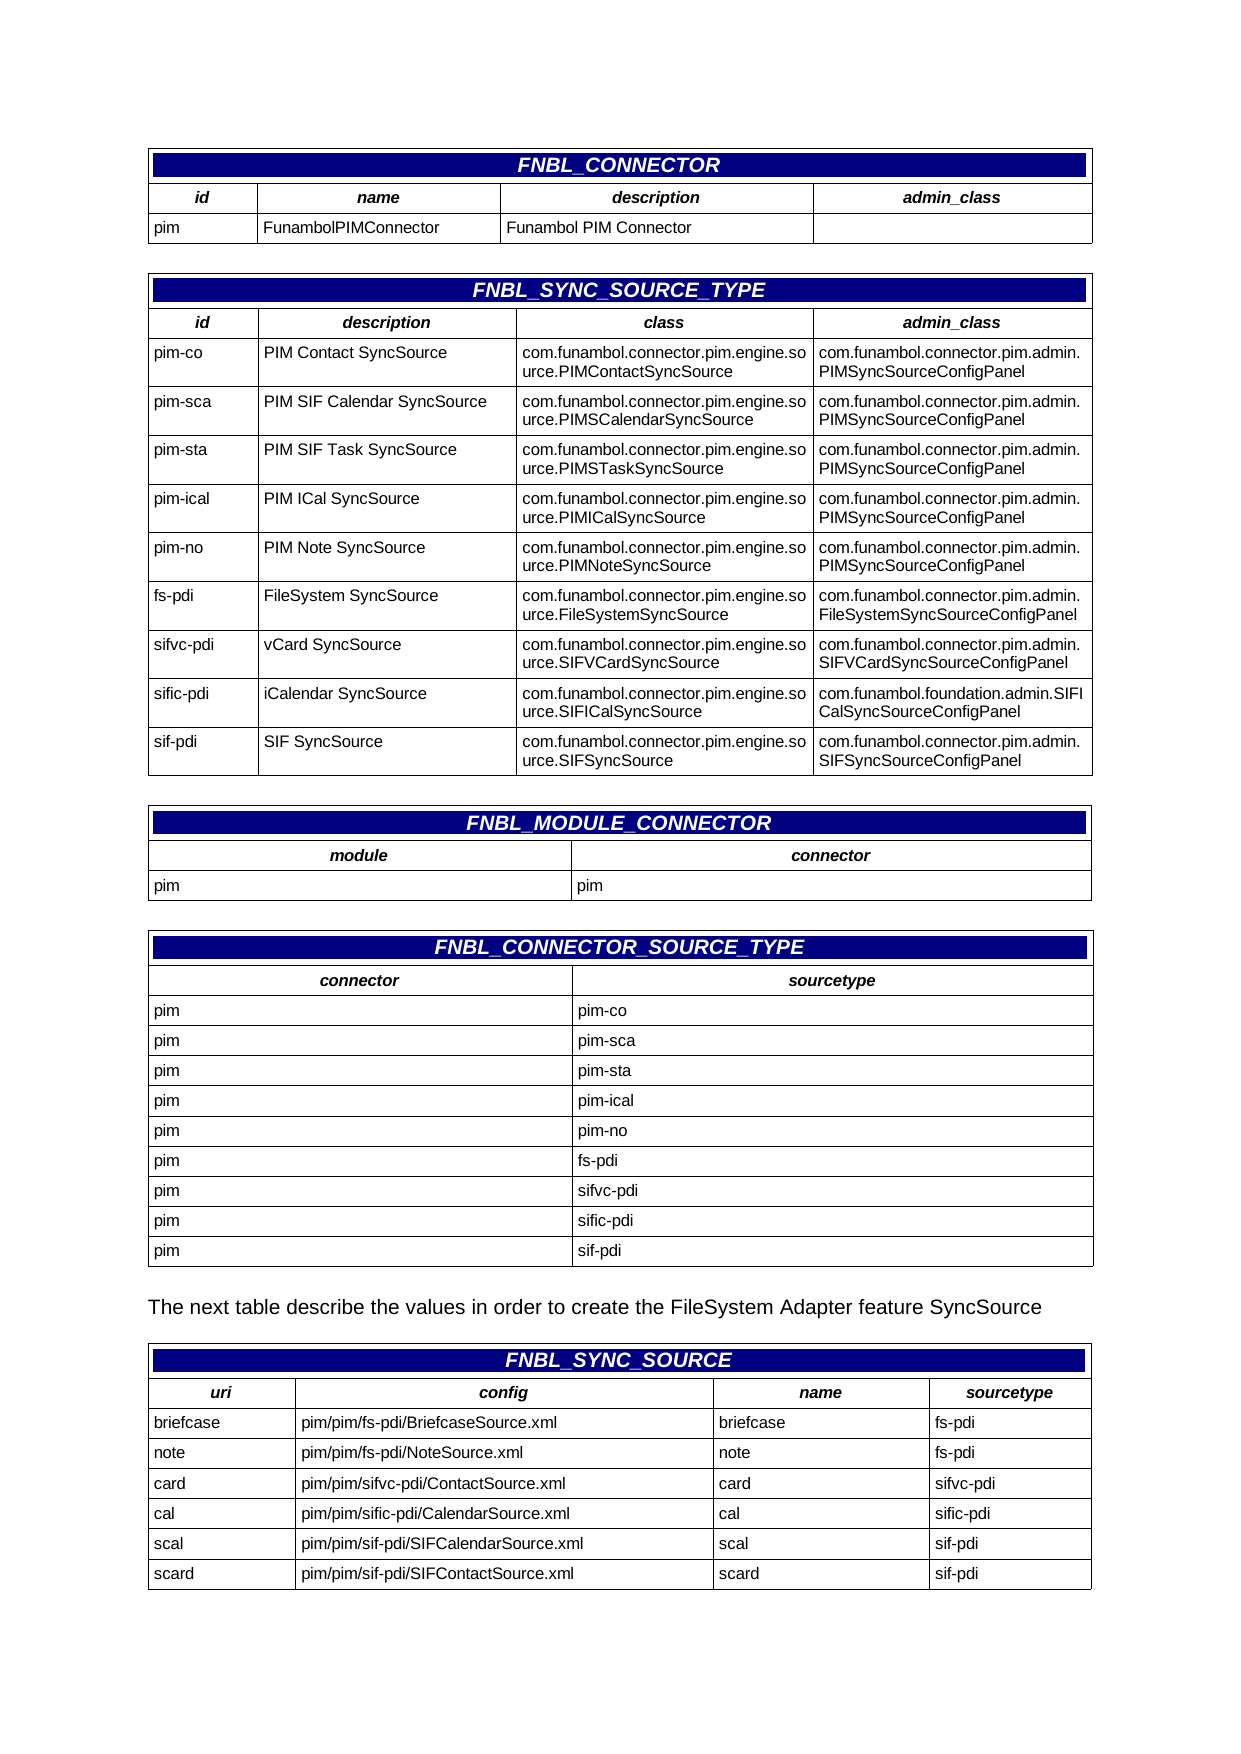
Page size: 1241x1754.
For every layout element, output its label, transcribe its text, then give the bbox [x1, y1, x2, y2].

table_cell description [501, 184, 813, 213]
table_cell pim-sta [149, 436, 258, 484]
table_header FNBL_sync_source_type [149, 274, 1092, 308]
table_cell com.funambol.connector.pim.admin.FileSystemSyncSourceConfigPanel [814, 582, 1092, 630]
table_cell pim-sca [149, 387, 258, 435]
table_cell card [714, 1469, 929, 1498]
table_cell scal [714, 1529, 929, 1559]
table_cell pim-no [573, 1117, 1093, 1146]
table_cell com.funambol.connector.pim.engine.source.PIMNoteSyncSource [517, 533, 813, 581]
table_cell com.funambol.connector.pim.engine.source.PIMSCalendarSyncSource [517, 387, 813, 435]
table_cell pim [149, 1026, 572, 1055]
text The next table describe the values in order to create the FileSystem Adapter feature SyncSource [148, 1296, 1093, 1319]
table_cell pim-ical [149, 485, 258, 532]
table_cell SIF SyncSource [259, 728, 516, 775]
table_cell com.funambol.connector.pim.admin.SIFVCardSyncSourceConfigPanel [814, 631, 1092, 678]
table_cell pim/pim/fs-pdi/BriefcaseSource.xml [296, 1409, 713, 1438]
table_cell pim [572, 871, 1091, 900]
table_cell com.funambol.connector.pim.admin.PIMSyncSourceConfigPanel [814, 533, 1092, 581]
table_cell briefcase [149, 1409, 295, 1438]
table_cell pim-sta [573, 1056, 1093, 1085]
table_cell pim [149, 1086, 572, 1116]
table_cell class [517, 309, 813, 338]
table_cell sifvc-pdi [573, 1177, 1093, 1206]
table_cell briefcase [714, 1409, 929, 1438]
table_cell description [259, 309, 516, 338]
table_cell uri [149, 1379, 295, 1408]
table_cell name [258, 184, 500, 213]
table_cell pim [149, 1117, 572, 1146]
table_cell pim [149, 1207, 572, 1236]
table_cell com.funambol.connector.pim.admin.PIMSyncSourceConfigPanel [814, 485, 1092, 532]
table_cell pim [149, 1237, 572, 1266]
table_cell PIM SIF Calendar SyncSource [259, 387, 516, 435]
table_cell module [149, 841, 571, 870]
table_cell pim-ical [573, 1086, 1093, 1116]
table_cell sif-pdi [930, 1560, 1091, 1589]
table_cell card [149, 1469, 295, 1498]
table_cell fs-pdi [573, 1147, 1093, 1176]
table_cell com.funambol.connector.pim.admin.PIMSyncSourceConfigPanel [814, 339, 1092, 386]
table_cell note [714, 1439, 929, 1468]
table_cell com.funambol.connector.pim.admin.PIMSyncSourceConfigPanel [814, 436, 1092, 484]
table_cell pim-no [149, 533, 258, 581]
table_header FNBL_SYNC_SOURCE [149, 1344, 1091, 1378]
table_header FNBL_connector_source_type [149, 931, 1093, 965]
table_cell sif-pdi [930, 1529, 1091, 1559]
table_cell iCalendar SyncSource [259, 679, 516, 727]
table_cell com.funambol.connector.pim.engine.source.PIMContactSyncSource [517, 339, 813, 386]
table_cell id [149, 309, 258, 338]
table_cell Funambol PIM Connector [501, 214, 813, 243]
table_cell name [714, 1379, 929, 1408]
table_cell pim/pim/sif-pdi/SIFContactSource.xml [296, 1560, 713, 1589]
table_cell sourcetype [930, 1379, 1091, 1408]
table_cell scal [149, 1529, 295, 1559]
table_cell com.funambol.connector.pim.engine.source.FileSystemSyncSource [517, 582, 813, 630]
table_cell connector [572, 841, 1091, 870]
table_cell com.funambol.connector.pim.engine.source.PIMSTaskSyncSource [517, 436, 813, 484]
table_cell admin_class [814, 309, 1092, 338]
table_cell connector [149, 966, 572, 995]
table_cell id [149, 184, 257, 213]
table_cell pim [149, 996, 572, 1025]
table_cell scard [149, 1560, 295, 1589]
table_cell com.funambol.foundation.admin.SIFICalSyncSourceConfigPanel [814, 679, 1092, 727]
table_cell sif-pdi [573, 1237, 1093, 1266]
table_cell pim-co [149, 339, 258, 386]
table_cell com.funambol.connector.pim.engine.source.PIMICalSyncSource [517, 485, 813, 532]
table_cell cal [714, 1499, 929, 1528]
table_cell pim/pim/fs-pdi/NoteSource.xml [296, 1439, 713, 1468]
table_cell PIM ICal SyncSource [259, 485, 516, 532]
table_cell cal [149, 1499, 295, 1528]
table_cell com.funambol.connector.pim.engine.source.SIFSyncSource [517, 728, 813, 775]
table_cell sif-pdi [149, 728, 258, 775]
table_cell [814, 214, 1092, 243]
table_cell FileSystem SyncSource [259, 582, 516, 630]
table_cell sific-pdi [573, 1207, 1093, 1236]
table_cell PIM Contact SyncSource [259, 339, 516, 386]
table_header FNBL_connector [149, 149, 1092, 183]
table_cell pim [149, 1147, 572, 1176]
table_cell sifvc-pdi [149, 631, 258, 678]
table_cell sifvc-pdi [930, 1469, 1091, 1498]
table_cell com.funambol.connector.pim.engine.source.SIFICalSyncSource [517, 679, 813, 727]
table_cell note [149, 1439, 295, 1468]
table_cell pim [149, 871, 571, 900]
table_cell com.funambol.connector.pim.engine.source.SIFVCardSyncSource [517, 631, 813, 678]
table_cell FunambolPIMConnector [258, 214, 500, 243]
table_cell pim-sca [573, 1026, 1093, 1055]
table_cell sourcetype [573, 966, 1093, 995]
table_cell pim [149, 1056, 572, 1085]
table_cell pim-co [573, 996, 1093, 1025]
table_cell sific-pdi [930, 1499, 1091, 1528]
table_cell sific-pdi [149, 679, 258, 727]
table_cell config [296, 1379, 713, 1408]
table_cell pim/pim/sific-pdi/CalendarSource.xml [296, 1499, 713, 1528]
table_cell pim/pim/sif-pdi/SIFCalendarSource.xml [296, 1529, 713, 1559]
table_cell fs-pdi [930, 1439, 1091, 1468]
table_cell admin_class [814, 184, 1092, 213]
table_cell pim [149, 214, 257, 243]
table_cell PIM Note SyncSource [259, 533, 516, 581]
table_cell fs-pdi [149, 582, 258, 630]
table_cell fs-pdi [930, 1409, 1091, 1438]
table_cell pim [149, 1177, 572, 1206]
table_cell com.funambol.connector.pim.admin.SIFSyncSourceConfigPanel [814, 728, 1092, 775]
table_cell PIM SIF Task SyncSource [259, 436, 516, 484]
table_header FNBL_module_connector [149, 806, 1091, 840]
table_cell com.funambol.connector.pim.admin.PIMSyncSourceConfigPanel [814, 387, 1092, 435]
table_cell pim/pim/sifvc-pdi/ContactSource.xml [296, 1469, 713, 1498]
table_cell scard [714, 1560, 929, 1589]
table_cell vCard SyncSource [259, 631, 516, 678]
